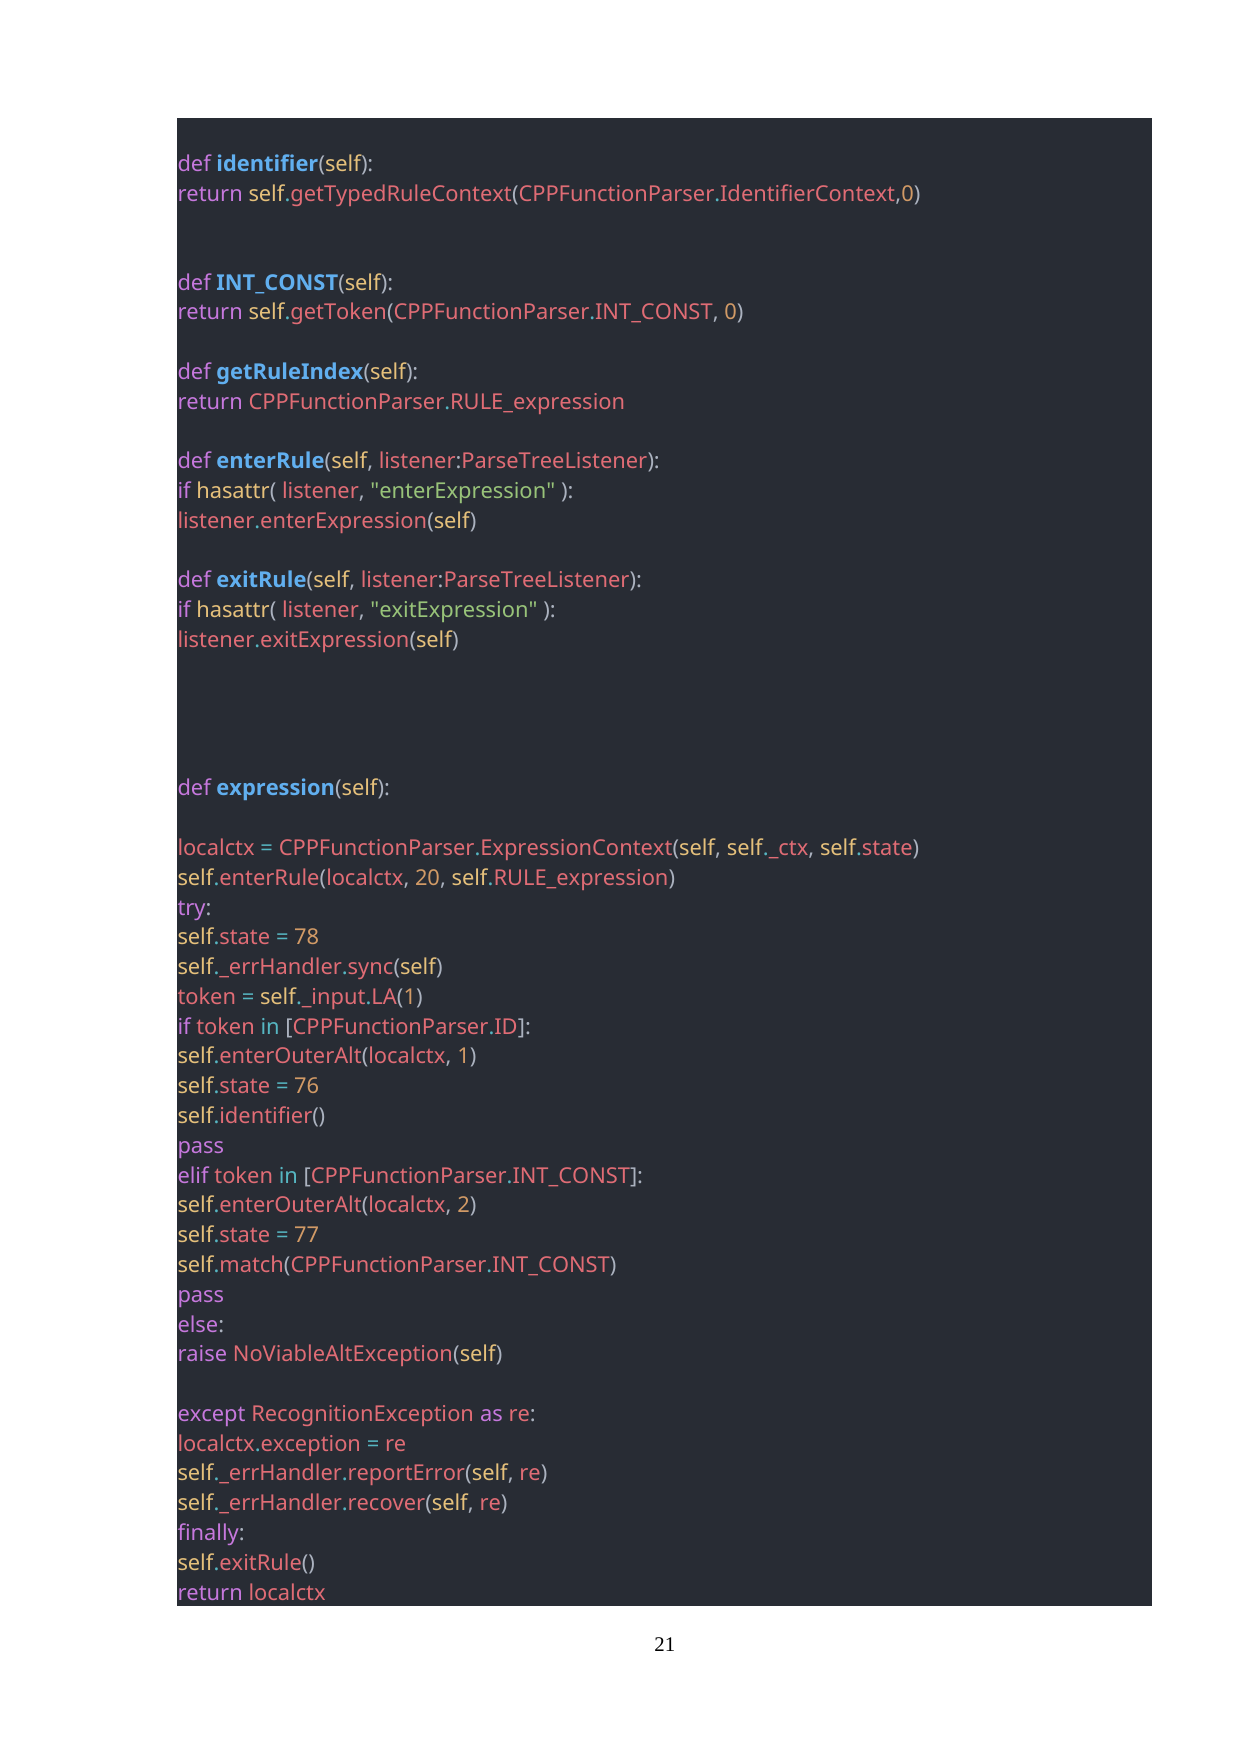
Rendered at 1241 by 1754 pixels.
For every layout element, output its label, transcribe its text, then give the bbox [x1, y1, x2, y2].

text def getRuleIndex(self): [177, 356, 1152, 386]
text localctx.exception = re [177, 1428, 1152, 1457]
text def identifier(self): [177, 148, 1152, 178]
text pass [177, 1130, 1152, 1159]
text return self.getToken(CPPFunctionParser.INT_CONST, 0) [177, 296, 1152, 326]
text return CPPFunctionParser.RULE_expression [177, 386, 1152, 415]
text def expression(self): [177, 772, 1152, 802]
text return localctx [177, 1577, 1152, 1606]
text self.identifier() [177, 1100, 1152, 1130]
text self._errHandler.reportError(self, re) [177, 1457, 1152, 1487]
text self.state = 76 [177, 1070, 1152, 1100]
text localctx = CPPFunctionParser.ExpressionContext(self, self._ctx, self.state) [177, 832, 1152, 862]
text self.enterOuterAlt(localctx, 1) [177, 1040, 1152, 1070]
text def enterRule(self, listener:ParseTreeListener): [177, 445, 1152, 475]
text pass [177, 1279, 1152, 1308]
text listener.enterExpression(self) [177, 505, 1152, 534]
text if hasattr( listener, "exitExpression" ): [177, 594, 1152, 624]
text return self.getTypedRuleContext(CPPFunctionParser.IdentifierContext,0) [177, 178, 1152, 207]
text self.state = 77 [177, 1219, 1152, 1249]
text def exitRule(self, listener:ParseTreeListener): [177, 564, 1152, 594]
text self.exitRule() [177, 1547, 1152, 1577]
text self._errHandler.recover(self, re) [177, 1487, 1152, 1517]
text raise NoViableAltException(self) [177, 1338, 1152, 1368]
text self.enterOuterAlt(localctx, 2) [177, 1189, 1152, 1219]
text listener.exitExpression(self) [177, 624, 1152, 653]
text self.state = 78 [177, 921, 1152, 951]
text finally: [177, 1517, 1152, 1547]
text try: [177, 891, 1152, 921]
text elif token in [CPPFunctionParser.INT_CONST]: [177, 1159, 1152, 1189]
text self.match(CPPFunctionParser.INT_CONST) [177, 1249, 1152, 1279]
text self._errHandler.sync(self) [177, 951, 1152, 981]
text if hasattr( listener, "enterExpression" ): [177, 475, 1152, 505]
text else: [177, 1308, 1152, 1338]
text if token in [CPPFunctionParser.ID]: [177, 1011, 1152, 1040]
text self.enterRule(localctx, 20, self.RULE_expression) [177, 862, 1152, 891]
text def INT_CONST(self): [177, 267, 1152, 296]
text except RecognitionException as re: [177, 1398, 1152, 1428]
text token = self._input.LA(1) [177, 981, 1152, 1011]
